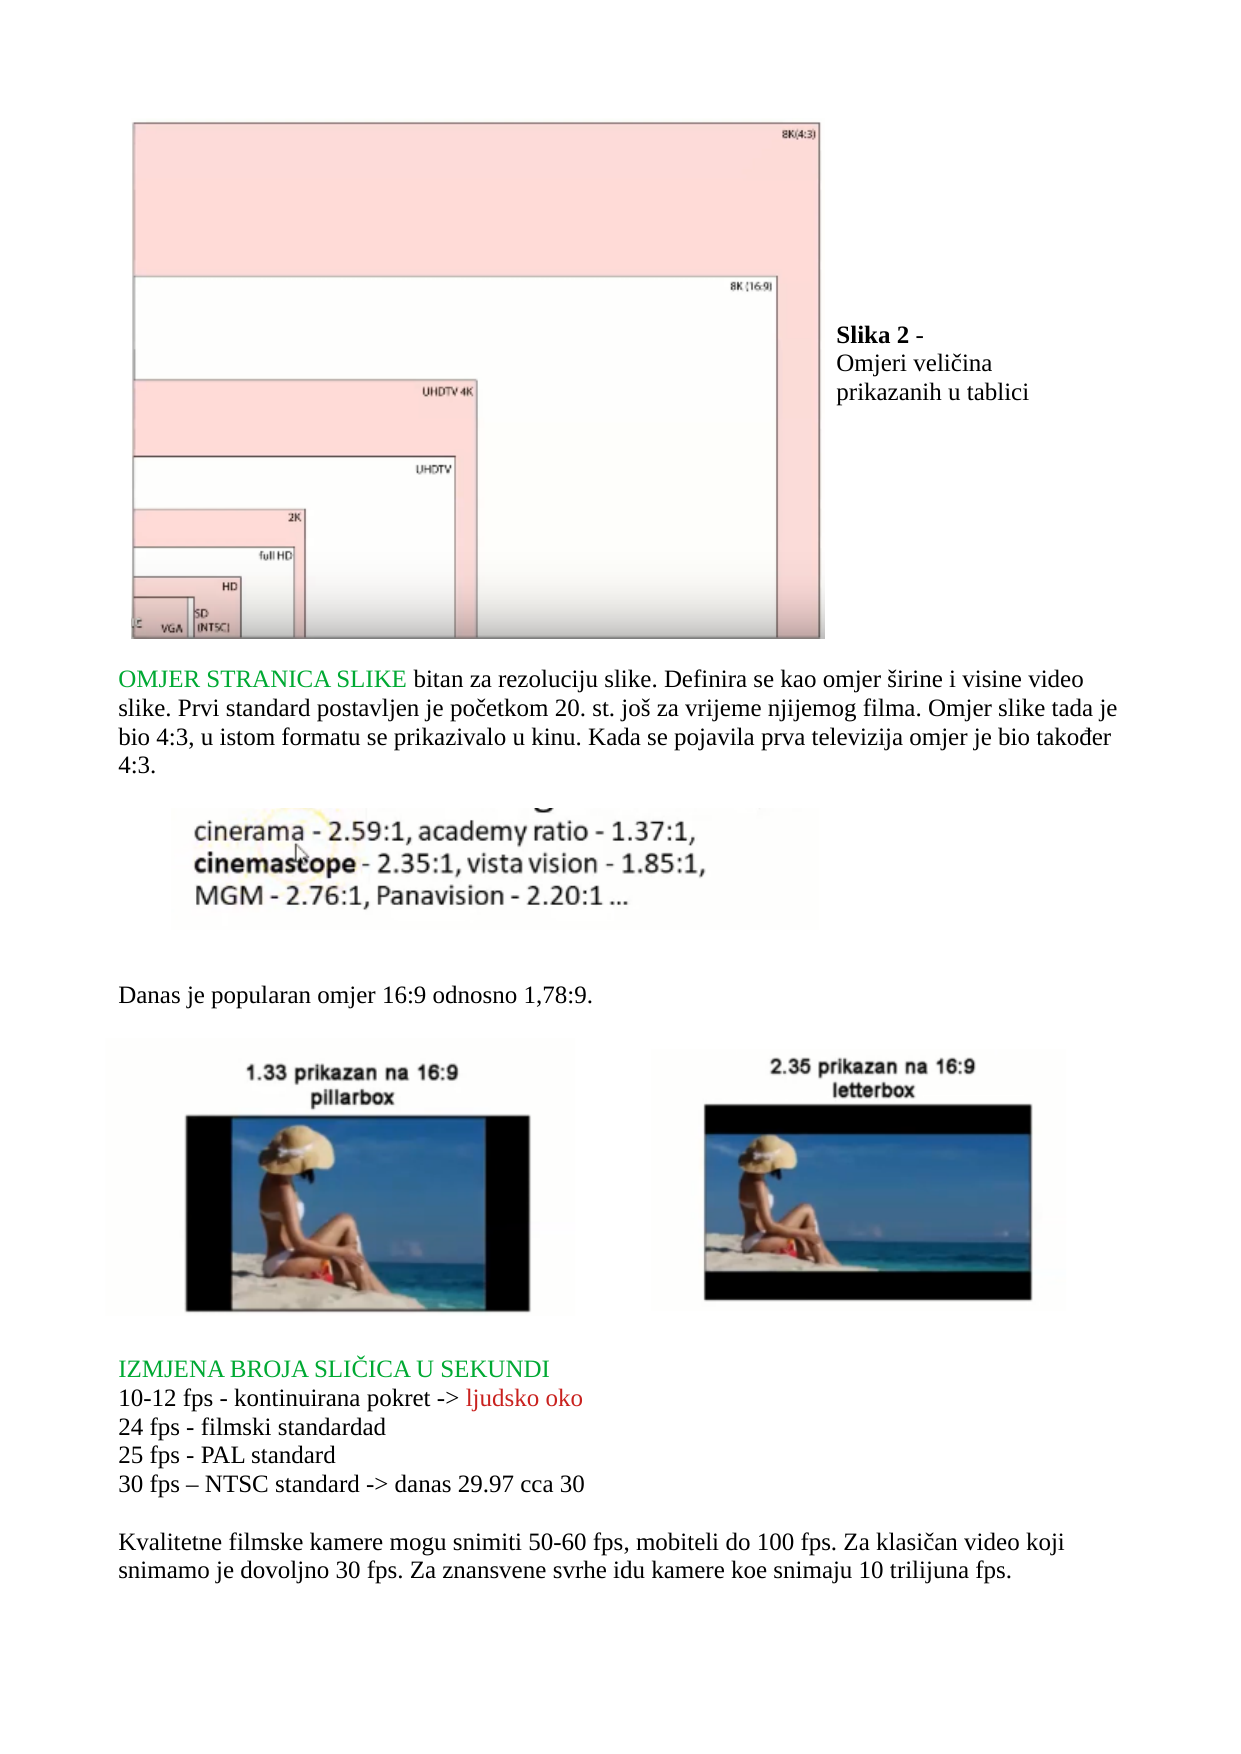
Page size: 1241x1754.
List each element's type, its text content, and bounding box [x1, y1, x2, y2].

text Danas je popularan omjer 16:9 odnosno 1,78:9. [118, 981, 1122, 1009]
picture [651, 1049, 1067, 1311]
picture [171, 808, 820, 930]
text 25 fps - PAL standard [118, 1441, 1122, 1469]
text OMJER STRANICA SLIKE bitan za rezoluciju slike. Definira se kao omjer širine i visine video slike. Prvi standard postavljen je početkom 20. st. još za vrijeme njijemog filma. Omjer slike tada je bio 4:3, u istom formatu se prikazivalo u kinu. Kada se pojavila prva televizija omjer je bio također 4:3. [118, 664, 1122, 779]
text 10-12 fps - kontinuirana pokret -> ljudsko oko [118, 1383, 1122, 1412]
text 24 fps - filmski standardad [118, 1412, 1122, 1441]
picture [131, 118, 825, 639]
text Kvalitetne filmske kamere mogu snimiti 50-60 fps, mobiteli do 100 fps. Za klasičan video koji snimamo je dovoljno 30 fps. Za znansvene svrhe idu kamere koe snimaju 10 trilijuna fps. [118, 1527, 1122, 1584]
picture [105, 1038, 576, 1316]
text IZMJENA BROJA SLIČICA U SEKUNDI [118, 1354, 1122, 1383]
text 30 fps – NTSC standard -> danas 29.97 cca 30 [118, 1469, 1122, 1498]
